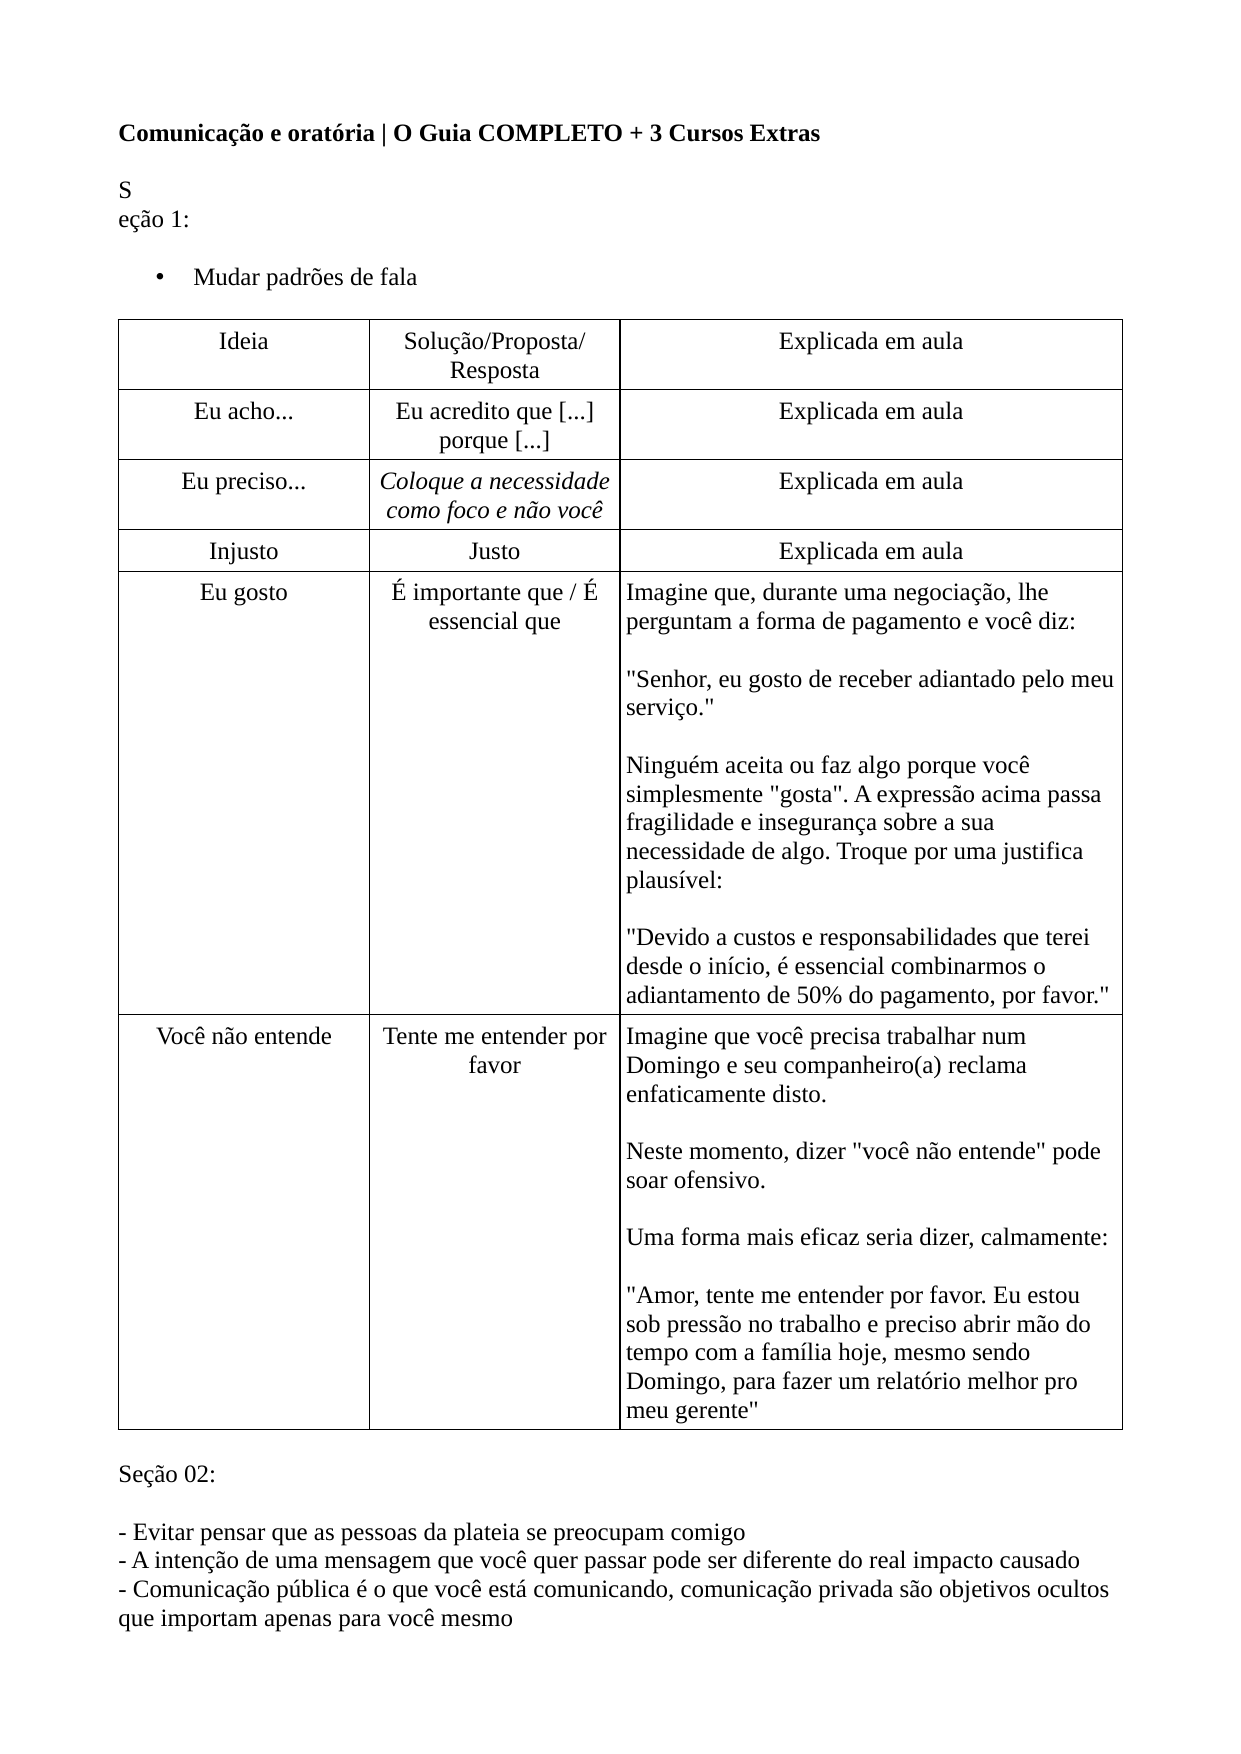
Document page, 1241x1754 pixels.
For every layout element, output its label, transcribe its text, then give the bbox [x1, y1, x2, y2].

table_cell Eu gosto [119, 572, 369, 1014]
table_cell Explicada em aula [621, 390, 1122, 459]
table_cell Eu preciso... [119, 460, 369, 529]
table_cell Injusto [119, 530, 369, 571]
text Comunicação e oratória | O Guia COMPLETO + 3 Cursos Extras S [118, 118, 1122, 204]
table_cell Tente me entender por favor [370, 1015, 619, 1429]
list Mudar padrões de fala [156, 262, 1122, 291]
table_header Solução/Proposta/Resposta [370, 320, 619, 389]
table_cell Justo [370, 530, 619, 571]
table_cell Eu acho... [119, 390, 369, 459]
table_cell Eu acredito que [...] porque [...] [370, 390, 619, 459]
table_cell Imagine que você precisa trabalhar num Domingo e seu companheiro(a) reclama enfaticamente disto. Neste momento, dizer "você não entende" pode soar ofensivo. Uma forma mais eficaz seria dizer, calmamente: "Amor, tente me entender por favor. Eu estou sob pressão no trabalho e preciso abrir mão do tempo com a família hoje, mesmo sendo Domingo, para fazer um relatório melhor pro meu gerente" [621, 1015, 1122, 1429]
table_cell Você não entende [119, 1015, 369, 1429]
text - Comunicação pública é o que você está comunicando, comunicação privada são objetivos ocultos que importam apenas para você mesmo [118, 1574, 1122, 1632]
text - A intenção de uma mensagem que você quer passar pode ser diferente do real impacto causado [118, 1545, 1122, 1574]
text Seção 02: - Evitar pensar que as pessoas da plateia se preocupam comigo [118, 1459, 1122, 1545]
table_header Explicada em aula [621, 320, 1122, 389]
table_cell Explicada em aula [621, 460, 1122, 529]
table_cell Explicada em aula [621, 530, 1122, 571]
table_cell É importante que / É essencial que [370, 572, 619, 1014]
table_header Ideia [119, 320, 369, 389]
table_cell Imagine que, durante uma negociação, lhe perguntam a forma de pagamento e você diz: "Senhor, eu gosto de receber adiantado pelo meu serviço." Ninguém aceita ou faz algo porque você simplesmente "gosta". A expressão acima passa fragilidade e insegurança sobre a sua necessidade de algo. Troque por uma justifica plausível: "Devido a custos e responsabilidades que terei desde o início, é essencial combinarmos o adiantamento de 50% do pagamento, por favor." [621, 572, 1122, 1014]
text eção 1: [118, 204, 1122, 262]
table_cell Coloque a necessidade como foco e não você [370, 460, 619, 529]
